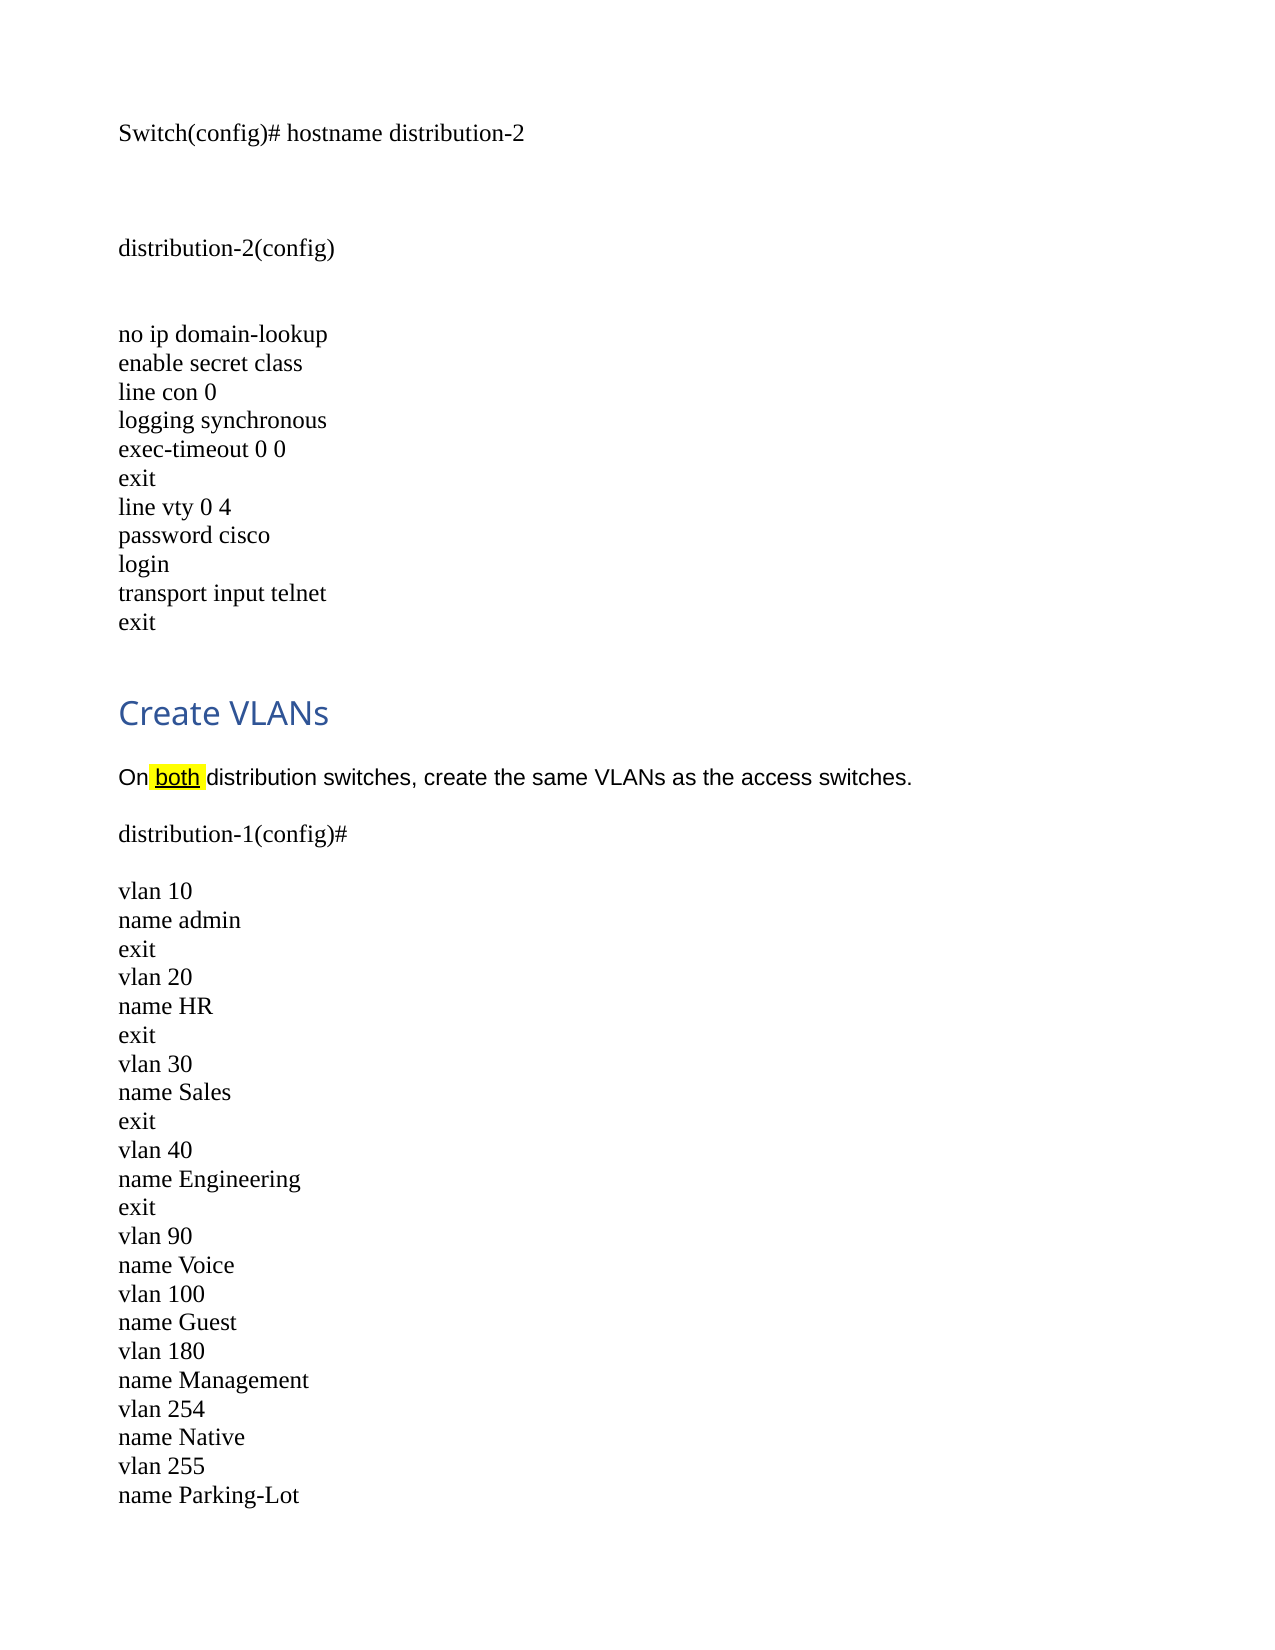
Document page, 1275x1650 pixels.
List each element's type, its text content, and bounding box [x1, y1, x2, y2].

text transport input telnet [118, 578, 1157, 607]
text name Parking-Lot [118, 1480, 1157, 1509]
text exit [118, 1106, 1157, 1135]
text name Management [118, 1365, 1157, 1394]
text name Guest [118, 1307, 1157, 1336]
text no ip domain-lookup [118, 319, 1157, 348]
text distribution-2(config) [118, 233, 1157, 262]
text name admin [118, 905, 1157, 934]
text line con 0 [118, 377, 1157, 406]
text exit [118, 1192, 1157, 1221]
text vlan 30 [118, 1049, 1157, 1077]
text exit [118, 1020, 1157, 1049]
text exec-timeout 0 0 [118, 434, 1157, 463]
text logging synchronous [118, 406, 1157, 434]
text line vty 0 4 [118, 492, 1157, 521]
text exit [118, 463, 1157, 492]
text vlan 100 [118, 1279, 1157, 1307]
text vlan 10 [118, 876, 1157, 905]
text vlan 40 [118, 1135, 1157, 1164]
text name Voice [118, 1250, 1157, 1279]
text login [118, 549, 1157, 578]
text name Sales [118, 1077, 1157, 1106]
text name HR [118, 991, 1157, 1020]
text name Native [118, 1422, 1157, 1451]
text enable secret class [118, 348, 1157, 377]
text Switch(config)# hostname distribution-2 [118, 118, 1157, 147]
text exit [118, 934, 1157, 962]
text vlan 20 [118, 962, 1157, 991]
text password cisco [118, 521, 1157, 549]
text vlan 180 [118, 1336, 1157, 1365]
text vlan 90 [118, 1221, 1157, 1250]
text vlan 255 [118, 1451, 1157, 1480]
text distribution-1(config)# [118, 819, 1157, 847]
text exit [118, 607, 1157, 636]
subtitle Create VLANs [118, 689, 1157, 735]
text vlan 254 [118, 1394, 1157, 1422]
text name Engineering [118, 1164, 1157, 1192]
text On both distribution switches, create the same VLANs as the access switches. [118, 763, 1157, 790]
